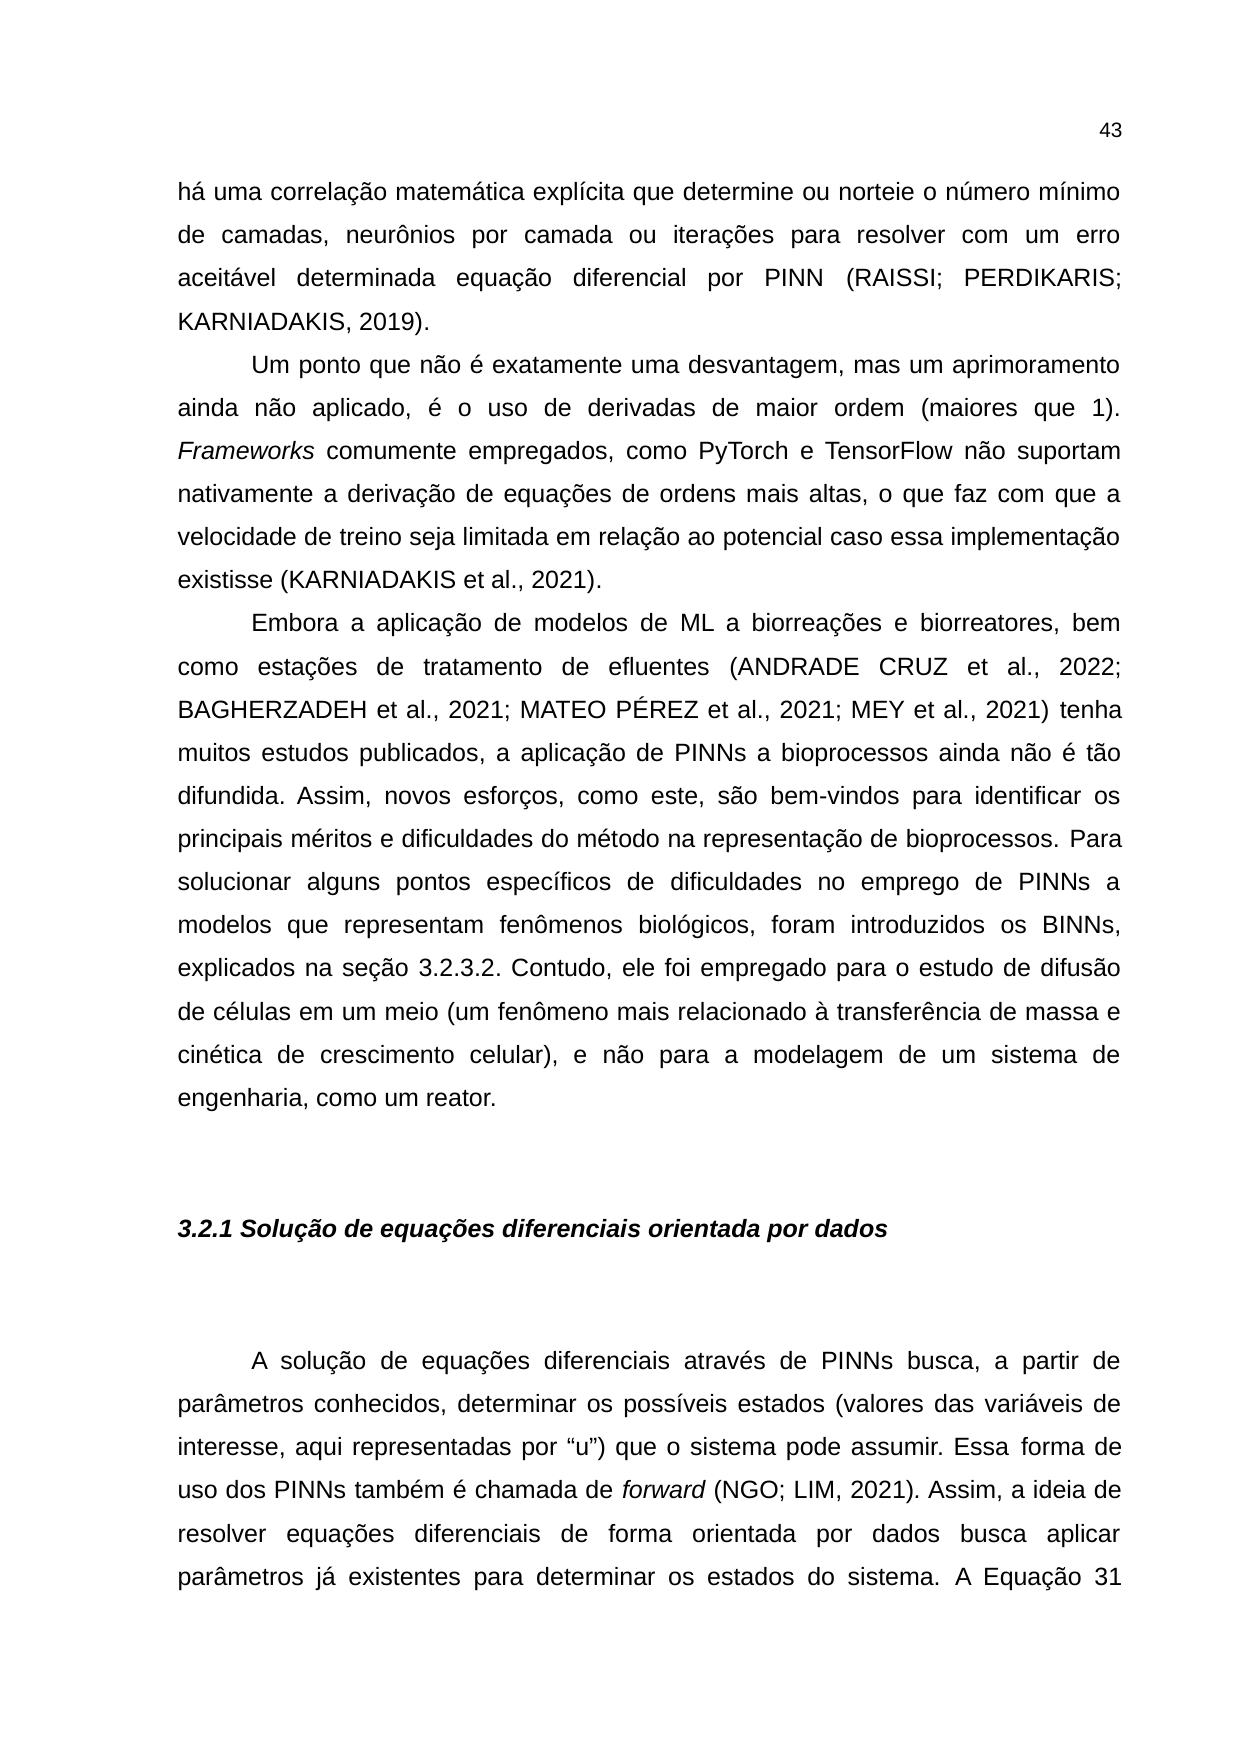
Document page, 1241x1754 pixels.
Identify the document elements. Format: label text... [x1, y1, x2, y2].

text A solução de equações diferenciais através de PINNs busca, a partir de parâmetros conhecidos, determinar os possíveis estados (valores das variáveis de interesse, aqui representadas por “u”) que o sistema pode assumir. Essa forma de uso dos PINNs também é chamada de forward (NGO; LIM, 2021). Assim, a ideia de resolver equações diferenciais de forma orientada por dados busca aplicar parâmetros já existentes para determinar os estados do sistema. A Equação 31 [177, 1346, 1122, 1590]
text Embora a aplicação de modelos de ML a biorreações e biorreatores, bem como estações de tratamento de efluentes (ANDRADE CRUZ et al., 2022; BAGHERZADEH et al., 2021; MATEO PÉREZ et al., 2021; MEY et al., 2021) tenha muitos estudos publicados, a aplicação de PINNs a bioprocessos ainda não é tão difundida. Assim, novos esforços, como este, são bem-vindos para identificar os principais méritos e dificuldades do método na representação de bioprocessos. Para solucionar alguns pontos específicos de dificuldades no emprego de PINNs a modelos que representam fenômenos biológicos, foram introduzidos os BINNs, explicados na seção 3.2.3.2. Contudo, ele foi empregado para o estudo de difusão de células em um meio (um fenômeno mais relacionado à transferência de massa e cinética de crescimento celular), e não para a modelagem de um sistema de engenharia, como um reator. [177, 608, 1122, 1111]
subtitle Solução de equações diferenciais orientada por dados [177, 1214, 1122, 1243]
text Um ponto que não é exatamente uma desvantagem, mas um aprimoramento ainda não aplicado, é o uso de derivadas de maior ordem (maiores que 1). Frameworks comumente empregados, como PyTorch e TensorFlow não suportam nativamente a derivação de equações de ordens mais altas, o que faz com que a velocidade de treino seja limitada em relação ao potencial caso essa implementação existisse (KARNIADAKIS et al., 2021). [177, 349, 1122, 594]
text há uma correlação matemática explícita que determine ou norteie o número mínimo de camadas, neurônios por camada ou iterações para resolver com um erro aceitável determinada equação diferencial por PINN (RAISSI; PERDIKARIS; KARNIADAKIS, 2019). [177, 177, 1122, 335]
